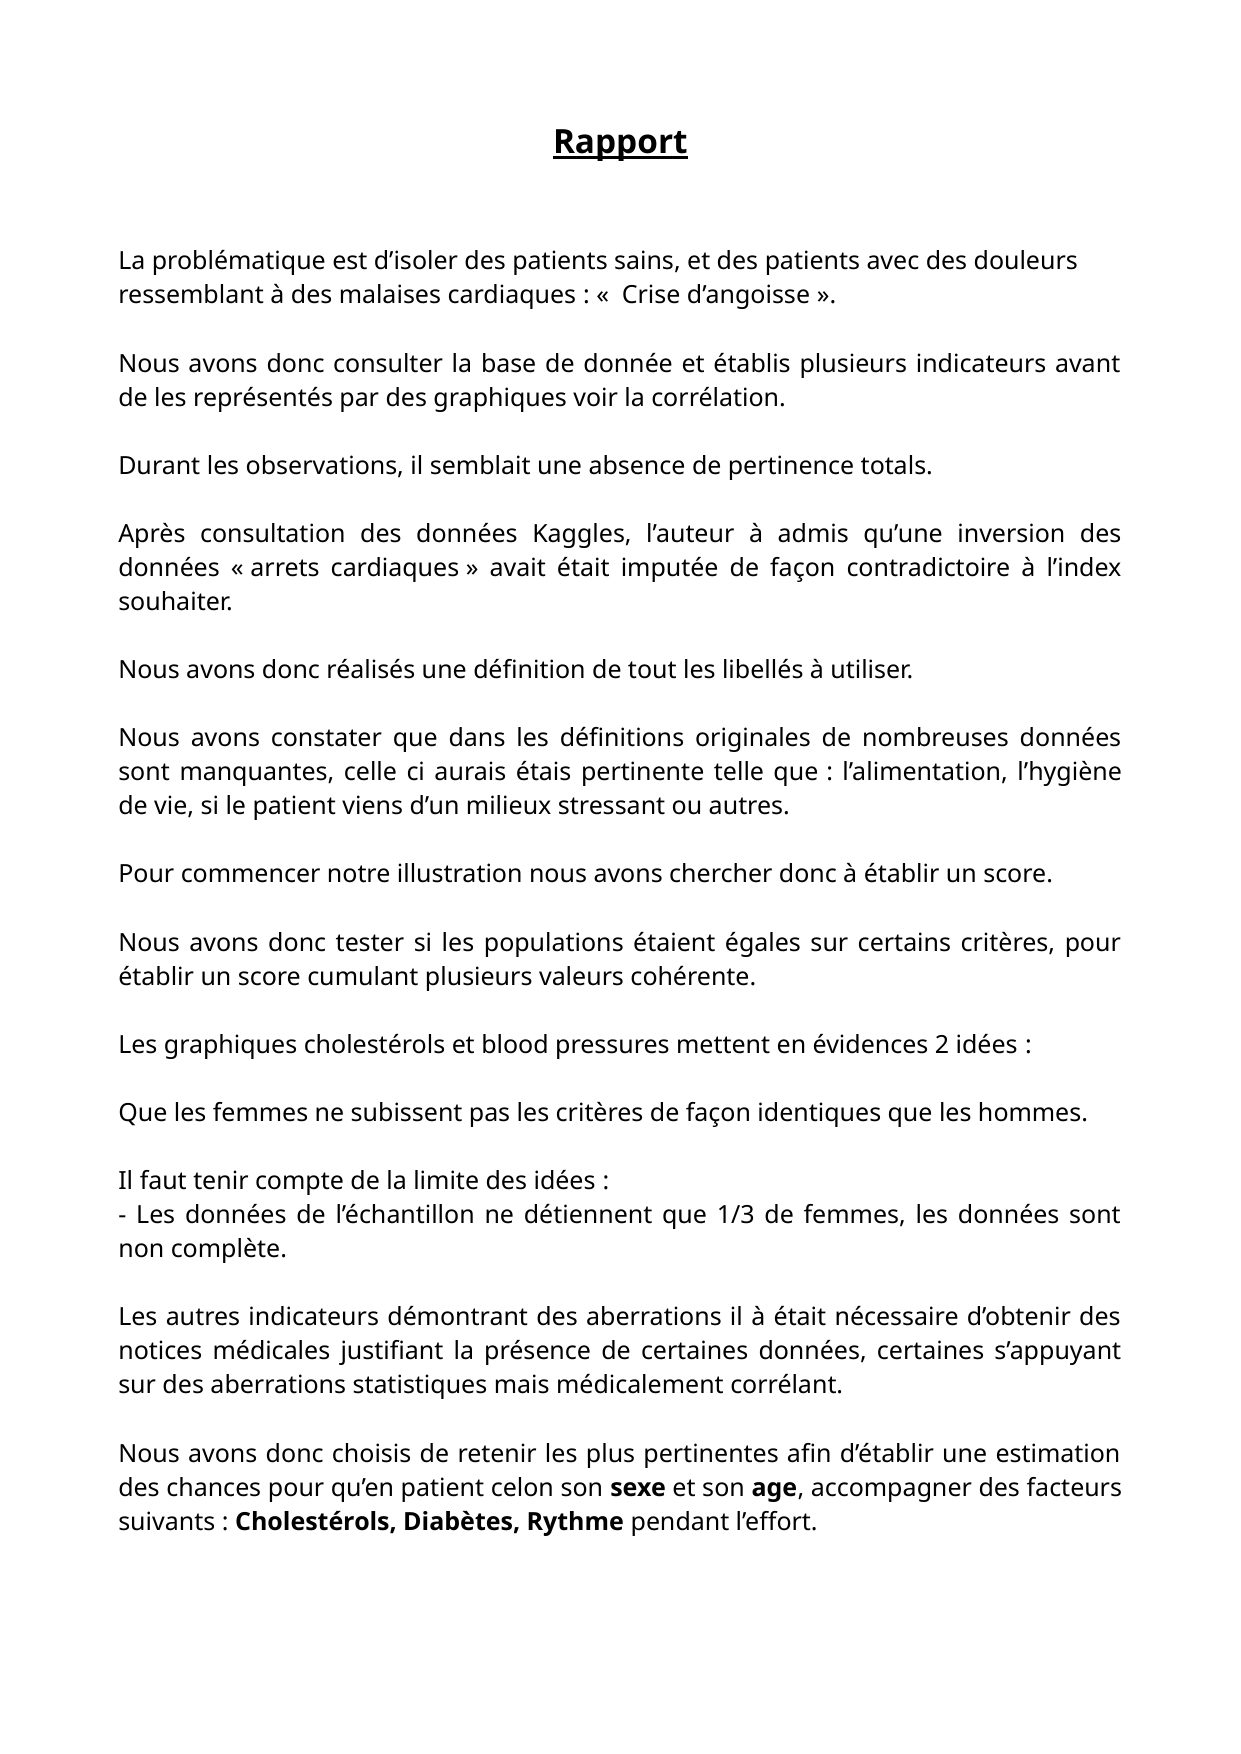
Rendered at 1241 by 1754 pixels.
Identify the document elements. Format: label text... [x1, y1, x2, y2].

text Nous avons donc réalisés une définition de tout les libellés à utiliser. [118, 652, 1122, 686]
text Il faut tenir compte de la limite des idées : [118, 1163, 1122, 1197]
text Pour commencer notre illustration nous avons chercher donc à établir un score. [118, 856, 1122, 890]
text La problématique est d’isoler des patients sains, et des patients avec des douleurs ressemblant à des malaises cardiaques : « Crise d’angoisse ». [118, 243, 1122, 311]
text Après consultation des données Kaggles, l’auteur à admis qu’une inversion des données « arrets cardiaques » avait était imputée de façon contradictoire à l’index souhaiter. [118, 516, 1122, 618]
text Nous avons donc consulter la base de donnée et établis plusieurs indicateurs avant de les représentés par des graphiques voir la corrélation. [118, 345, 1122, 413]
text Nous avons donc tester si les populations étaient égales sur certains critères, pour établir un score cumulant plusieurs valeurs cohérente. [118, 924, 1122, 992]
text Nous avons constater que dans les définitions originales de nombreuses données sont manquantes, celle ci aurais étais pertinente telle que : l’alimentation, l’hygiène de vie, si le patient viens d’un milieux stressant ou autres. [118, 720, 1122, 822]
text Nous avons donc choisis de retenir les plus pertinentes afin d’établir une estimation des chances pour qu’en patient celon son sexe et son age, accompagner des facteurs suivants : Cholestérols, Diabètes, Rythme pendant l’effort. [118, 1435, 1122, 1537]
text Les graphiques cholestérols et blood pressures mettent en évidences 2 idées : [118, 1026, 1122, 1061]
text Que les femmes ne subissent pas les critères de façon identiques que les hommes. [118, 1061, 1122, 1129]
text - Les données de l’échantillon ne détiennent que 1/3 de femmes, les données sont non complète. [118, 1197, 1122, 1265]
text Rapport [118, 118, 1122, 163]
text Durant les observations, il semblait une absence de pertinence totals. [118, 447, 1122, 481]
text Les autres indicateurs démontrant des aberrations il à était nécessaire d’obtenir des notices médicales justifiant la présence de certaines données, certaines s’appuyant sur des aberrations statistiques mais médicalement corrélant. [118, 1299, 1122, 1401]
